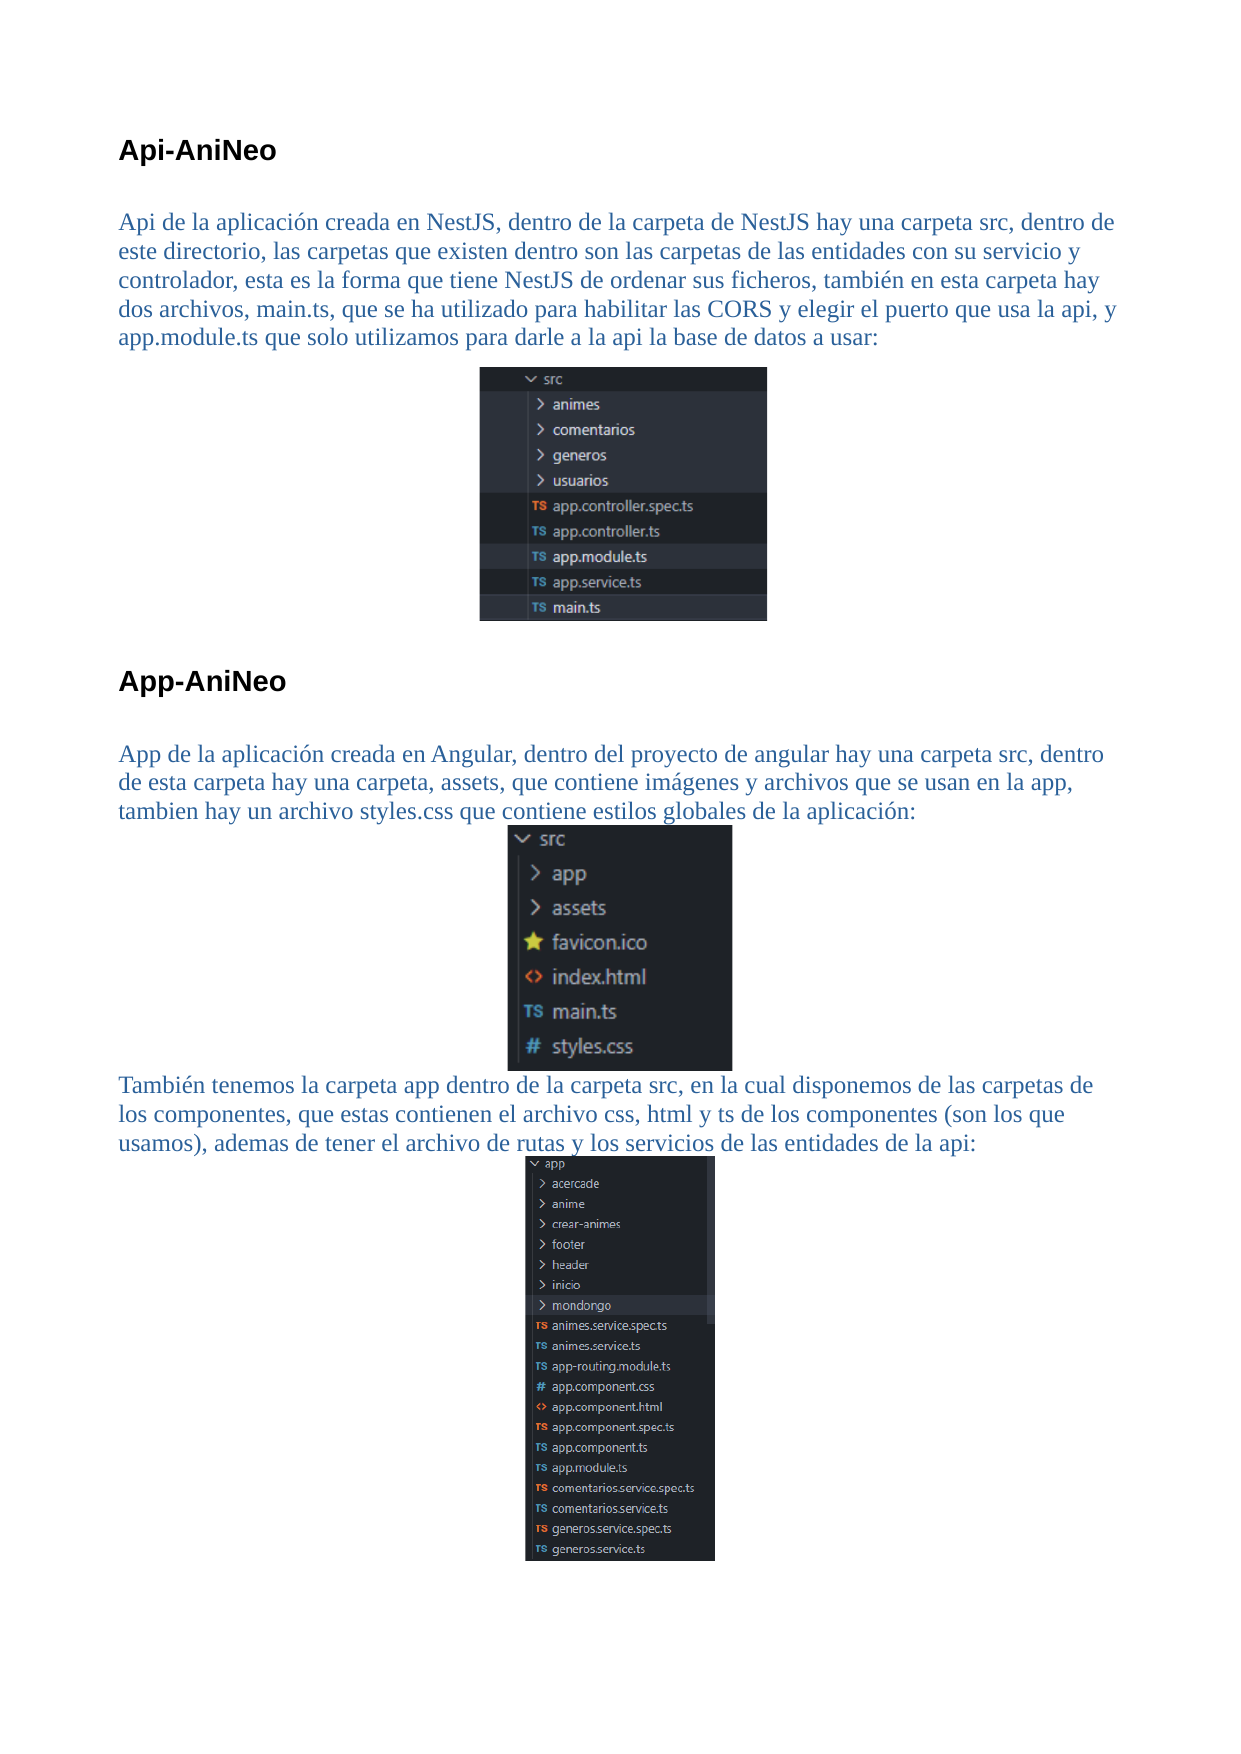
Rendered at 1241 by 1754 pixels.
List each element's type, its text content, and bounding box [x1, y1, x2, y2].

text Api de la aplicación creada en NestJS, dentro de la carpeta de NestJS hay una carpeta src, dentro de este directorio, las carpetas que existen dentro son las carpetas de las entidades con su servicio y controlador, esta es la forma que tiene NestJS de ordenar sus ficheros, también en esta carpeta hay dos archivos, main.ts, que se ha utilizado para habilitar las CORS y elegir el puerto que usa la api, y app.module.ts que solo utilizamos para darle a la api la base de datos a usar: [118, 207, 1122, 351]
picture [507, 825, 733, 1071]
text App de la aplicación creada en Angular, dentro del proyecto de angular hay una carpeta src, dentro de esta carpeta hay una carpeta, assets, que contiene imágenes y archivos que se usan en la app, tambien hay un archivo styles.css que contiene estilos globales de la aplicación: [118, 739, 1122, 825]
picture [525, 1156, 715, 1561]
subtitle Api-AniNeo [118, 133, 1122, 166]
text También tenemos la carpeta app dentro de la carpeta src, en la cual disponemos de las carpetas de los componentes, que estas contienen el archivo css, html y ts de los componentes (son los que usamos), ademas de tener el archivo de rutas y los servicios de las entidades de la api: [118, 825, 1122, 1157]
picture [479, 367, 768, 621]
subtitle App-AniNeo [118, 664, 1122, 697]
